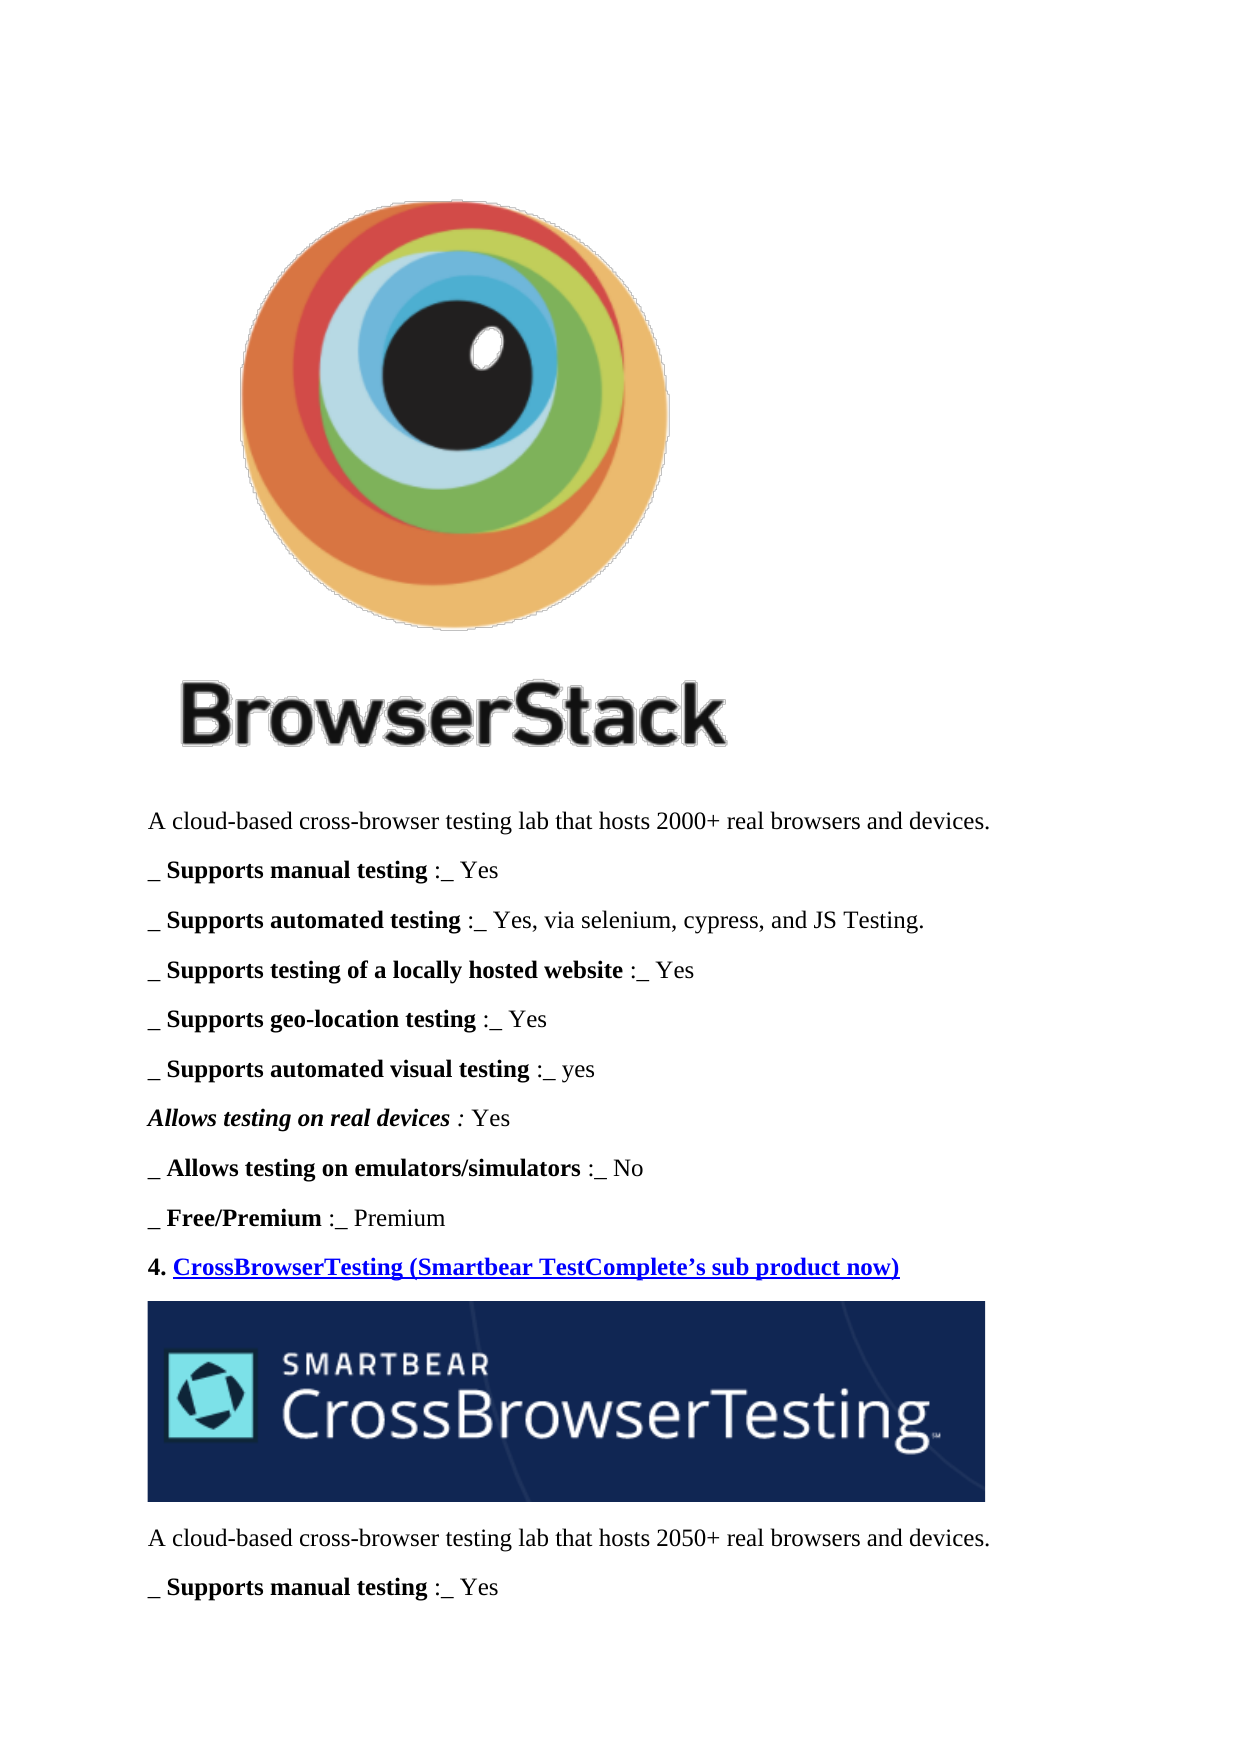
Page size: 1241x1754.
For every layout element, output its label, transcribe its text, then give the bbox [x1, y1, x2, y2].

text _ Allows testing on emulators/simulators :_ No [148, 1153, 1093, 1182]
text A cloud-based cross-browser testing lab that hosts 2050+ real browsers and devices. [148, 1523, 1093, 1551]
text _ Free/Premium :_ Premium [148, 1203, 1093, 1231]
text _ Supports manual testing :_ Yes [148, 856, 1093, 884]
text _ Supports automated visual testing :_ yes [148, 1054, 1093, 1083]
text 4. CrossBrowserTesting (Smartbear TestComplete’s sub product now) [148, 1252, 1093, 1281]
text Allows testing on real devices : Yes [148, 1103, 1093, 1132]
text _ Supports automated testing :_ Yes, via selenium, cypress, and JS Testing. [148, 905, 1093, 934]
text _ Supports manual testing :_ Yes [148, 1572, 1093, 1601]
text A cloud-based cross-browser testing lab that hosts 2000+ real browsers and devices. [148, 806, 1093, 835]
text _ Supports testing of a locally hosted website :_ Yes [148, 955, 1093, 983]
text _ Supports geo-location testing :_ Yes [148, 1004, 1093, 1033]
